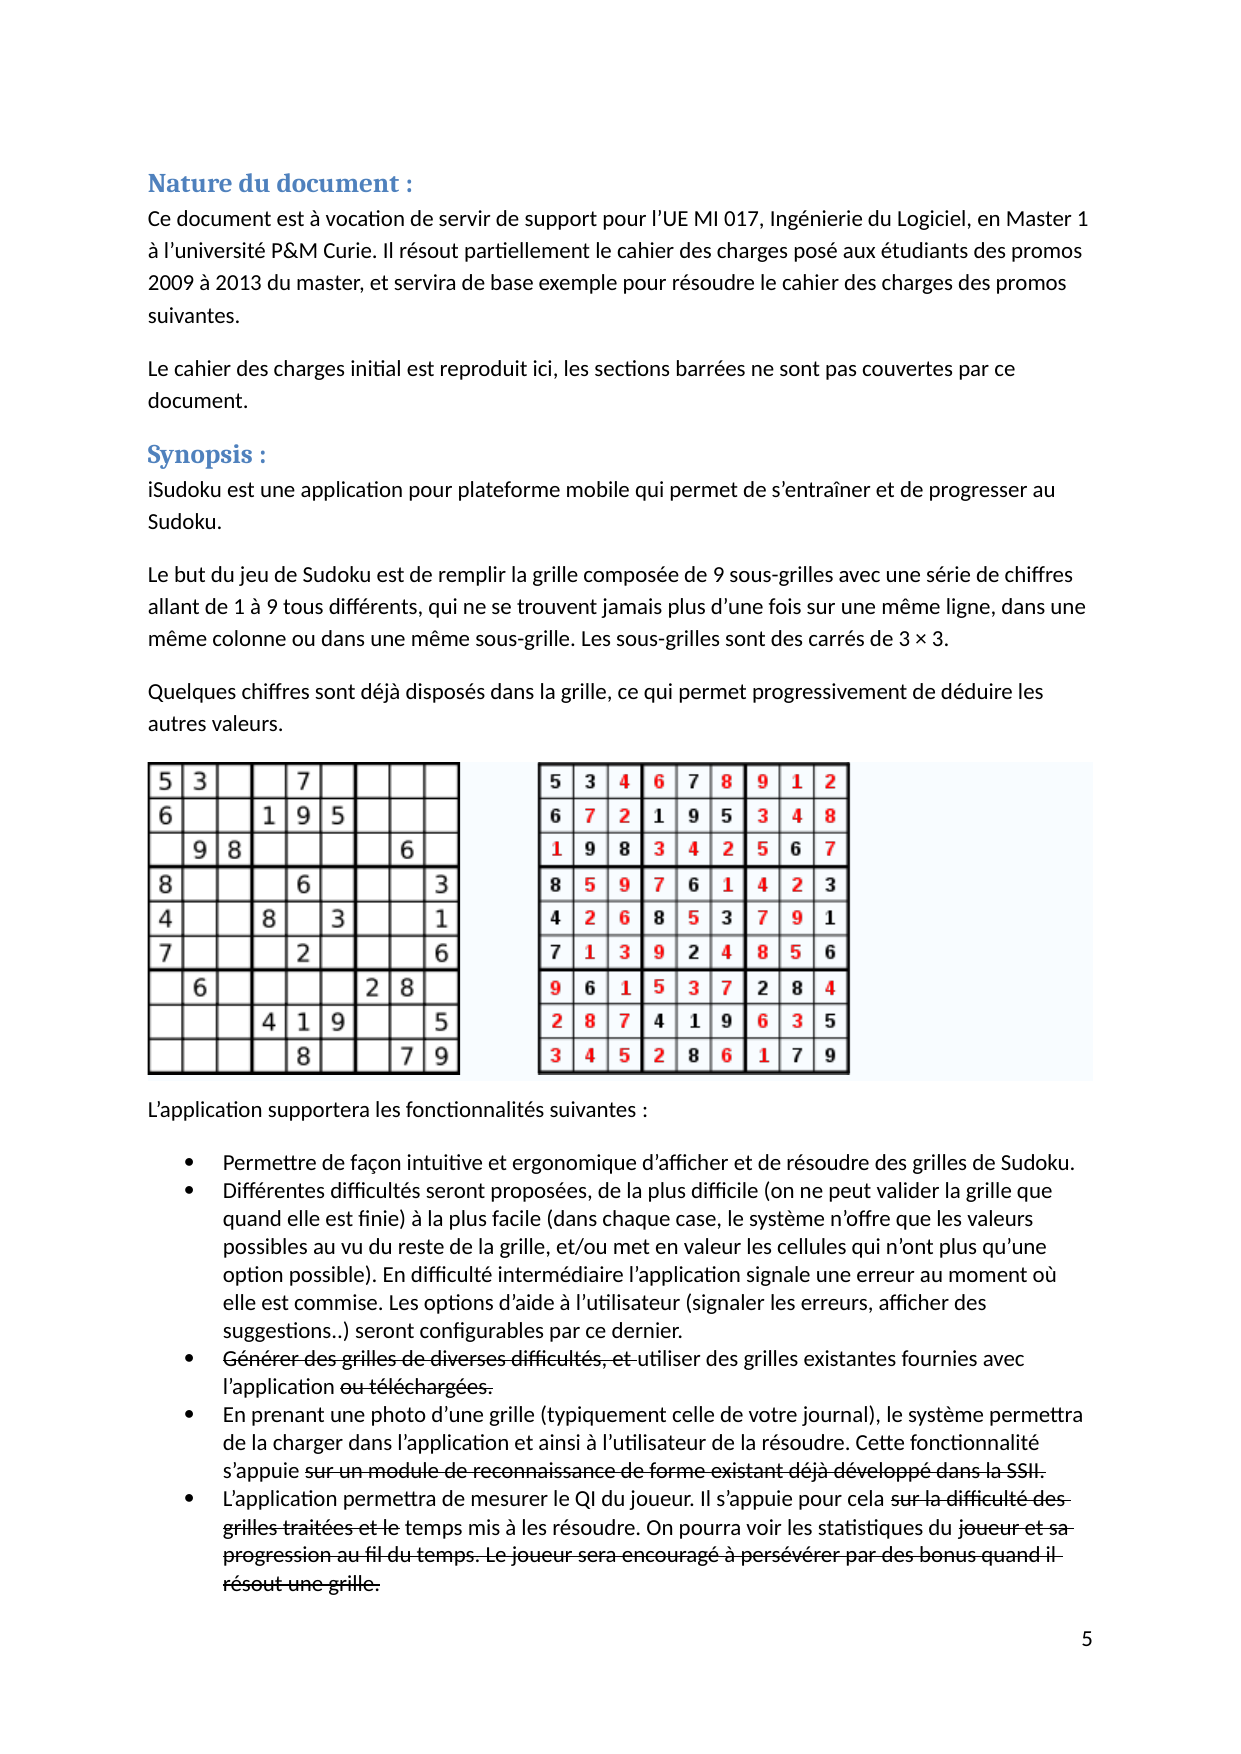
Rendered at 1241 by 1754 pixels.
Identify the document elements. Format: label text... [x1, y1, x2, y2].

list Différentes difficultés seront proposées, de la plus difficile (on ne peut valider la grille que quand elle est finie) à la plus facile (dans chaque case, le système n’offre que les valeurs possibles au vu du reste de la grille, et/ou met en valeur les cellules qui n’ont plus qu’une option possible). En difficulté intermédiaire l’application signale une erreur au moment où elle est commise. Les options d’aide à l’utilisateur (signaler les erreurs, afficher des suggestions..) seront configurables par ce dernier. [185, 1176, 1093, 1344]
text Le but du jeu de Sudoku est de remplir la grille composée de 9 sous-grilles avec une série de chiffres allant de 1 à 9 tous différents, qui ne se trouvent jamais plus d’une fois sur une même ligne, dans une même colonne ou dans une même sous-grille. Les sous-grilles sont des carrés de 3 × 3. [148, 560, 1093, 652]
list Permettre de façon intuitive et ergonomique d’afficher et de résoudre des grilles de Sudoku. [185, 1148, 1093, 1176]
list Générer des grilles de diverses difficultés, et utiliser des grilles existantes fournies avec l’application ou téléchargées. [185, 1344, 1093, 1401]
text Le cahier des charges initial est reproduit ici, les sections barrées ne sont pas couvertes par ce document. [148, 354, 1093, 414]
picture [147, 762, 461, 1075]
text Quelques chiffres sont déjà disposés dans la grille, ce qui permet progressivement de déduire les autres valeurs. [148, 677, 1093, 737]
text iSudoku est une application pour plateforme mobile qui permet de s’entraîner et de progresser au Sudoku. [148, 475, 1093, 535]
text Ce document est à vocation de servir de support pour l’UE MI 017, Ingénierie du Logiciel, en Master 1 à l’université P&M Curie. Il résout partiellement le cahier des charges posé aux étudiants des promos 2009 à 2013 du master, et servira de base exemple pour résoudre le cahier des charges des promos suivantes. [148, 204, 1093, 329]
text L’application supportera les fonctionnalités suivantes : [148, 1095, 1093, 1123]
list L’application permettra de mesurer le QI du joueur. Il s’appuie pour cela sur la difficulté des grilles traitées et le temps mis à les résoudre. On pourra voir les statistiques du joueur et sa progression au fil du temps. Le joueur sera encouragé à persévérer par des bonus quand il résout une grille. [185, 1484, 1093, 1597]
subtitle Synopsis : [148, 439, 1093, 470]
list En prenant une photo d’une grille (typiquement celle de votre journal), le système permettra de la charger dans l’application et ainsi à l’utilisateur de la résoudre. Cette fonctionnalité s’appuie sur un module de reconnaissance de forme existant déjà développé dans la SSII. [185, 1401, 1093, 1484]
picture [537, 762, 851, 1075]
subtitle Nature du document : [148, 168, 1093, 199]
